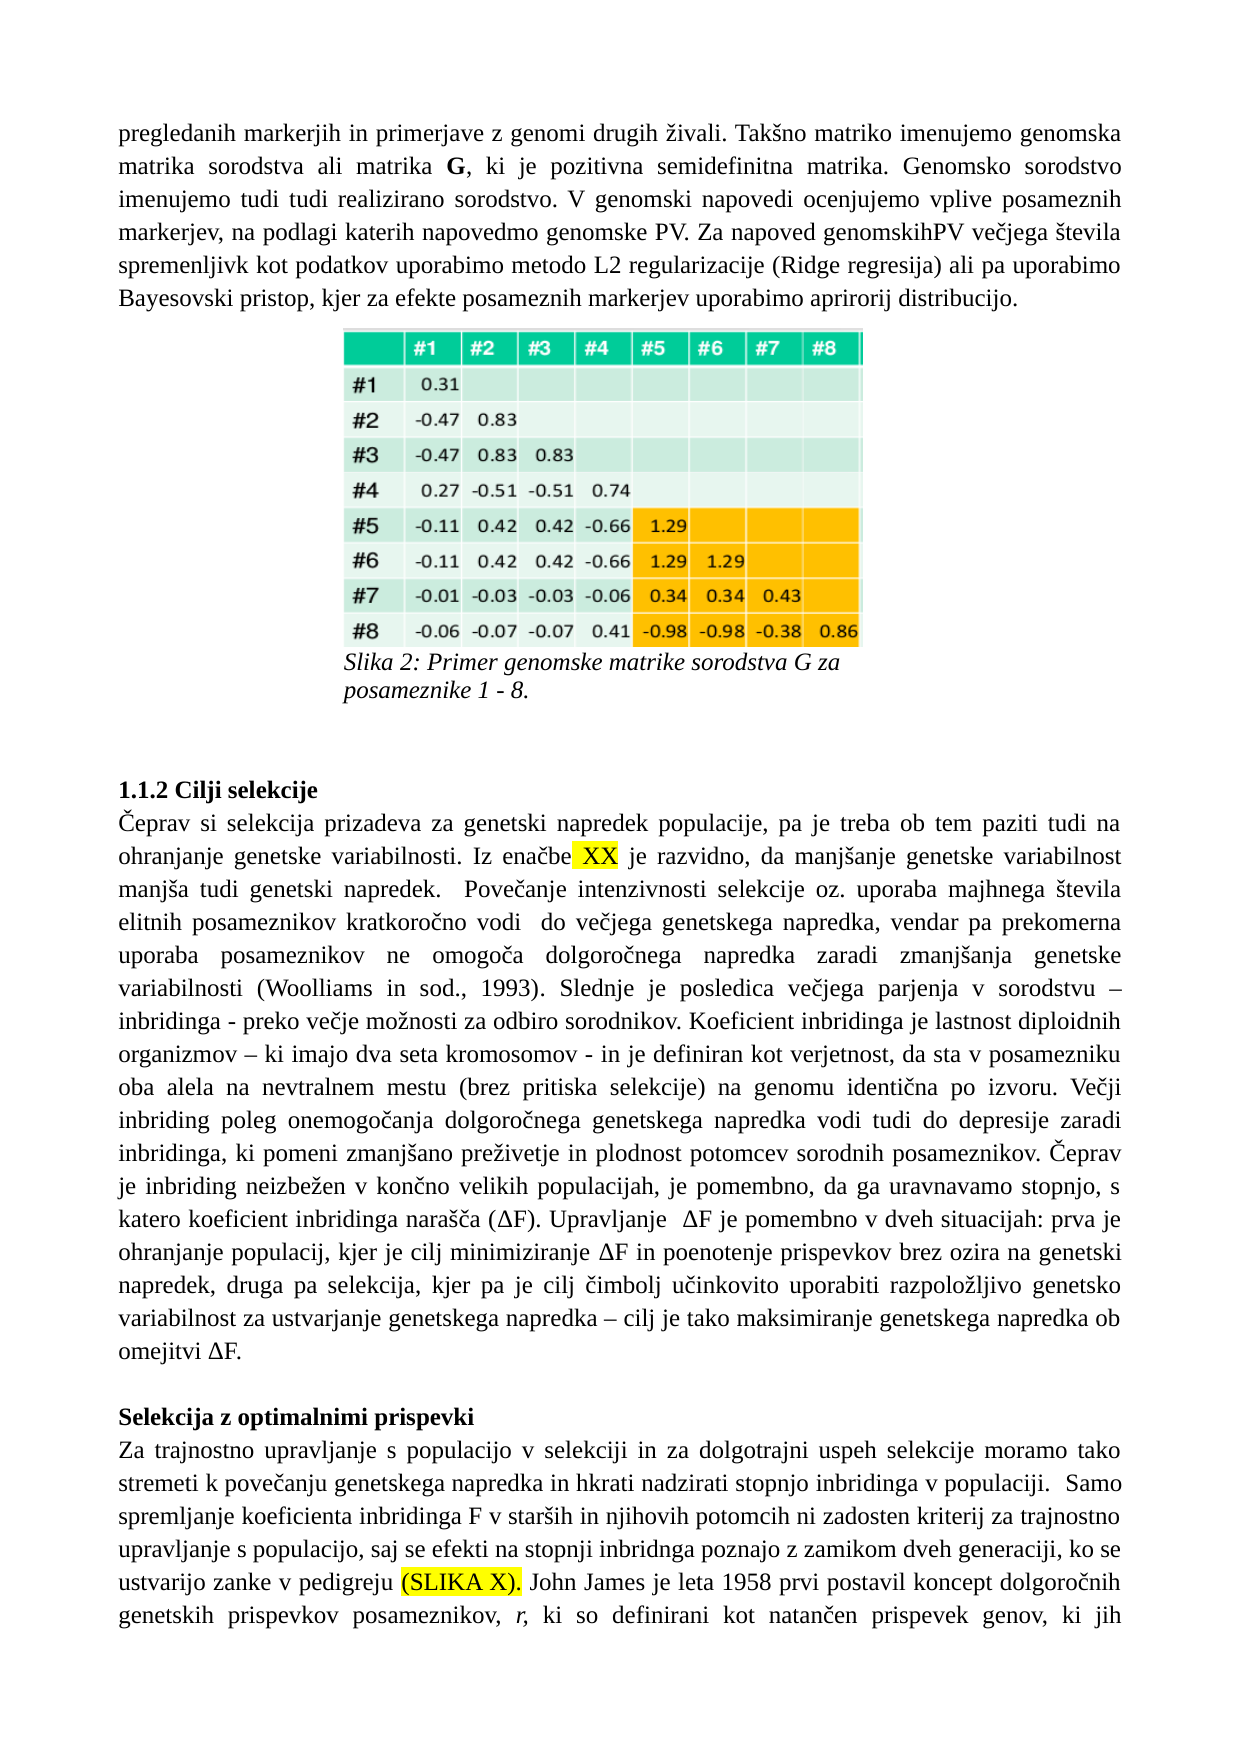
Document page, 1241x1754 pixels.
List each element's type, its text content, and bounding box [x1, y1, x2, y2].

text Selekcija z optimalnimi prispevki [118, 1402, 1122, 1431]
text pregledanih markerjih in primerjave z genomi drugih živali. Takšno matriko imenujemo genomska matrika sorodstva ali matrika G, ki je pozitivna semidefinitna matrika. Genomsko sorodstvo imenujemo tudi tudi realizirano sorodstvo. V genomski napovedi ocenjujemo vplive posameznih markerjev, na podlagi katerih napovedmo genomske PV. Za napoved genomskihPV večjega števila spremenljivk kot podatkov uporabimo metodo L2 regularizacije (Ridge regresija) ali pa uporabimo Bayesovski pristop, kjer za efekte posameznih markerjev uporabimo aprirorij distribucijo. [118, 118, 1122, 312]
text Čeprav si selekcija prizadeva za genetski napredek populacije, pa je treba ob tem paziti tudi na ohranjanje genetske variabilnosti. Iz enačbe XX je razvidno, da manjšanje genetske variabilnost manjša tudi genetski napredek. Povečanje intenzivnosti selekcije oz. uporaba majhnega števila elitnih posameznikov kratkoročno vodi do večjega genetskega napredka, vendar pa prekomerna uporaba posameznikov ne omogoča dolgoročnega napredka zaradi zmanjšanja genetske variabilnosti (Woolliams in sod., 1993). Slednje je posledica večjega parjenja v sorodstvu – inbridinga - preko večje možnosti za odbiro sorodnikov. Koeficient inbridinga je lastnost diploidnih organizmov – ki imajo dva seta kromosomov - in je definiran kot verjetnost, da sta v posamezniku oba alela na nevtralnem mestu (brez pritiska selekcije) na genomu identična po izvoru. Večji inbriding poleg onemogočanja dolgoročnega genetskega napredka vodi tudi do depresije zaradi inbridinga, ki pomeni zmanjšano preživetje in plodnost potomcev sorodnih posameznikov. Čeprav je inbriding neizbežen v končno velikih populacijah, je pomembno, da ga uravnavamo stopnjo, s katero koeficient inbridinga narašča (ΔF). Upravljanje ΔF je pomembno v dveh situacijah: prva je ohranjanje populacij, kjer je cilj minimiziranje ΔF in poenotenje prispevkov brez ozira na genetski napredek, druga pa selekcija, kjer pa je cilj čimbolj učinkovito uporabiti razpoložljivo genetsko variabilnost za ustvarjanje genetskega napredka – cilj je tako maksimiranje genetskega napredka ob omejitvi ΔF. [118, 808, 1122, 1365]
text Slika 2: Primer genomske matrike sorodstva G za posameznike 1 - 8. [343, 647, 862, 704]
picture [343, 328, 863, 647]
text 1.1.2 Cilji selekcije [118, 775, 1122, 803]
text Za trajnostno upravljanje s populacijo v selekciji in za dolgotrajni uspeh selekcije moramo tako stremeti k povečanju genetskega napredka in hkrati nadzirati stopnjo inbridinga v populaciji. Samo spremljanje koeficienta inbridinga F v starših in njihovih potomcih ni zadosten kriterij za trajnostno upravljanje s populacijo, saj se efekti na stopnji inbridnga poznajo z zamikom dveh generaciji, ko se ustvarijo zanke v pedigreju (SLIKA X). John James je leta 1958 prvi postavil koncept dolgoročnih genetskih prispevkov posameznikov, r, ki so definirani kot natančen prispevek genov, ki jih [118, 1435, 1122, 1629]
